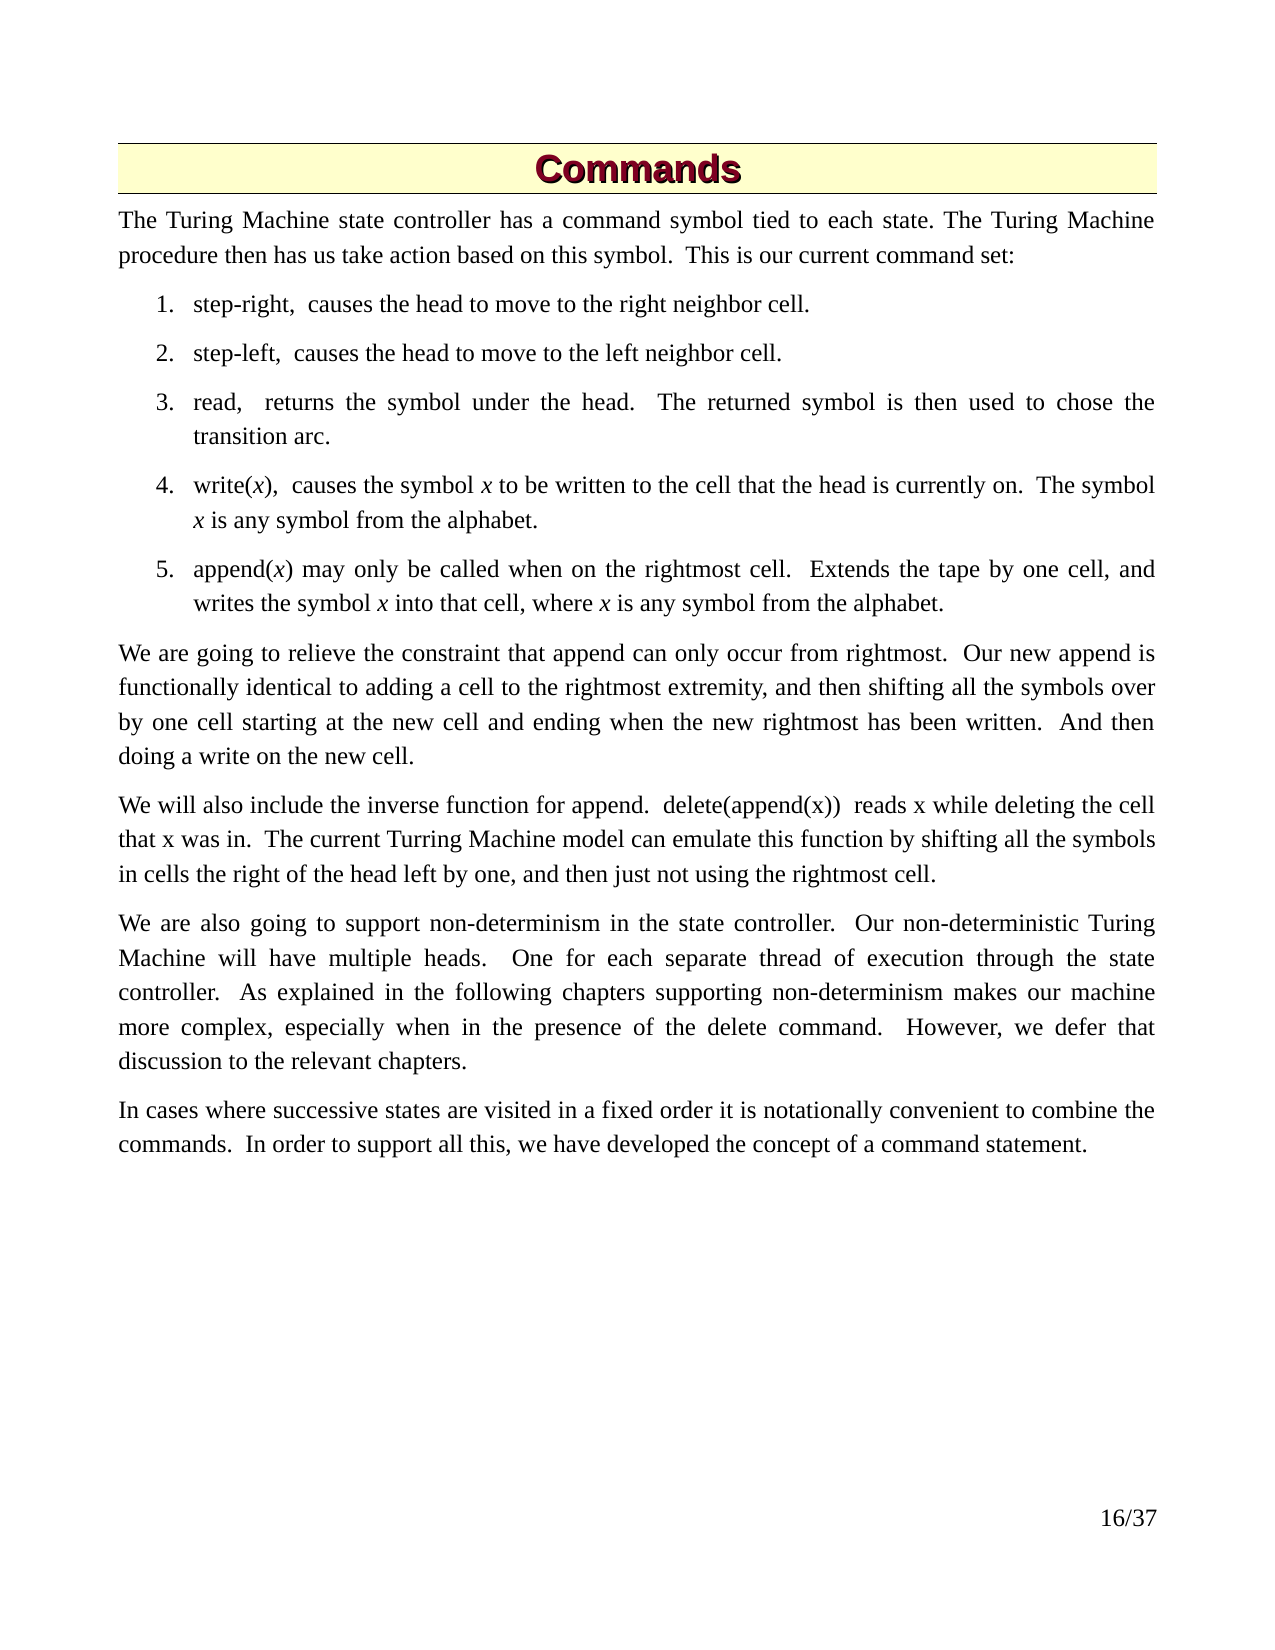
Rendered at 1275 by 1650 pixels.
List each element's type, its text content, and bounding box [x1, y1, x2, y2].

list write(x), causes the symbol x to be written to the cell that the head is currently on. The symbol x is any symbol from the alphabet. [156, 471, 1157, 534]
list step-right, causes the head to move to the right neighbor cell. [156, 289, 1157, 318]
text We are also going to support non-determinism in the state controller. Our non-deterministic Turing Machine will have multiple heads. One for each separate thread of execution through the state controller. As explained in the following chapters supporting non-determinism makes our machine more complex, especially when in the presence of the delete command. However, we defer that discussion to the relevant chapters. [118, 908, 1157, 1075]
list read, returns the symbol under the head. The returned symbol is then used to chose the transition arc. [156, 387, 1157, 450]
text The Turing Machine state controller has a command symbol tied to each state. The Turing Machine procedure then has us take action based on this symbol. This is our current command set: [118, 205, 1157, 268]
list step-left, causes the head to move to the left neighbor cell. [156, 338, 1157, 367]
list append(x) may only be called when on the rightmost cell. Extends the tape by one cell, and writes the symbol x into that cell, where x is any symbol from the alphabet. [156, 554, 1157, 617]
text We are going to relieve the constraint that append can only occur from rightmost. Our new append is functionally identical to adding a cell to the rightmost extremity, and then shifting all the symbols over by one cell starting at the new cell and ending when the new rightmost has been written. And then doing a write on the new cell. [118, 638, 1157, 770]
text We will also include the inverse function for append. delete(append(x)) reads x while deleting the cell that x was in. The current Turring Machine model can emulate this function by shifting all the symbols in cells the right of the head left by one, and then just not using the rightmost cell. [118, 790, 1157, 888]
subtitle Commands [118, 144, 1157, 193]
text In cases where successive states are visited in a fixed order it is notationally convenient to combine the commands. In order to support all this, we have developed the concept of a command statement. [118, 1095, 1157, 1158]
